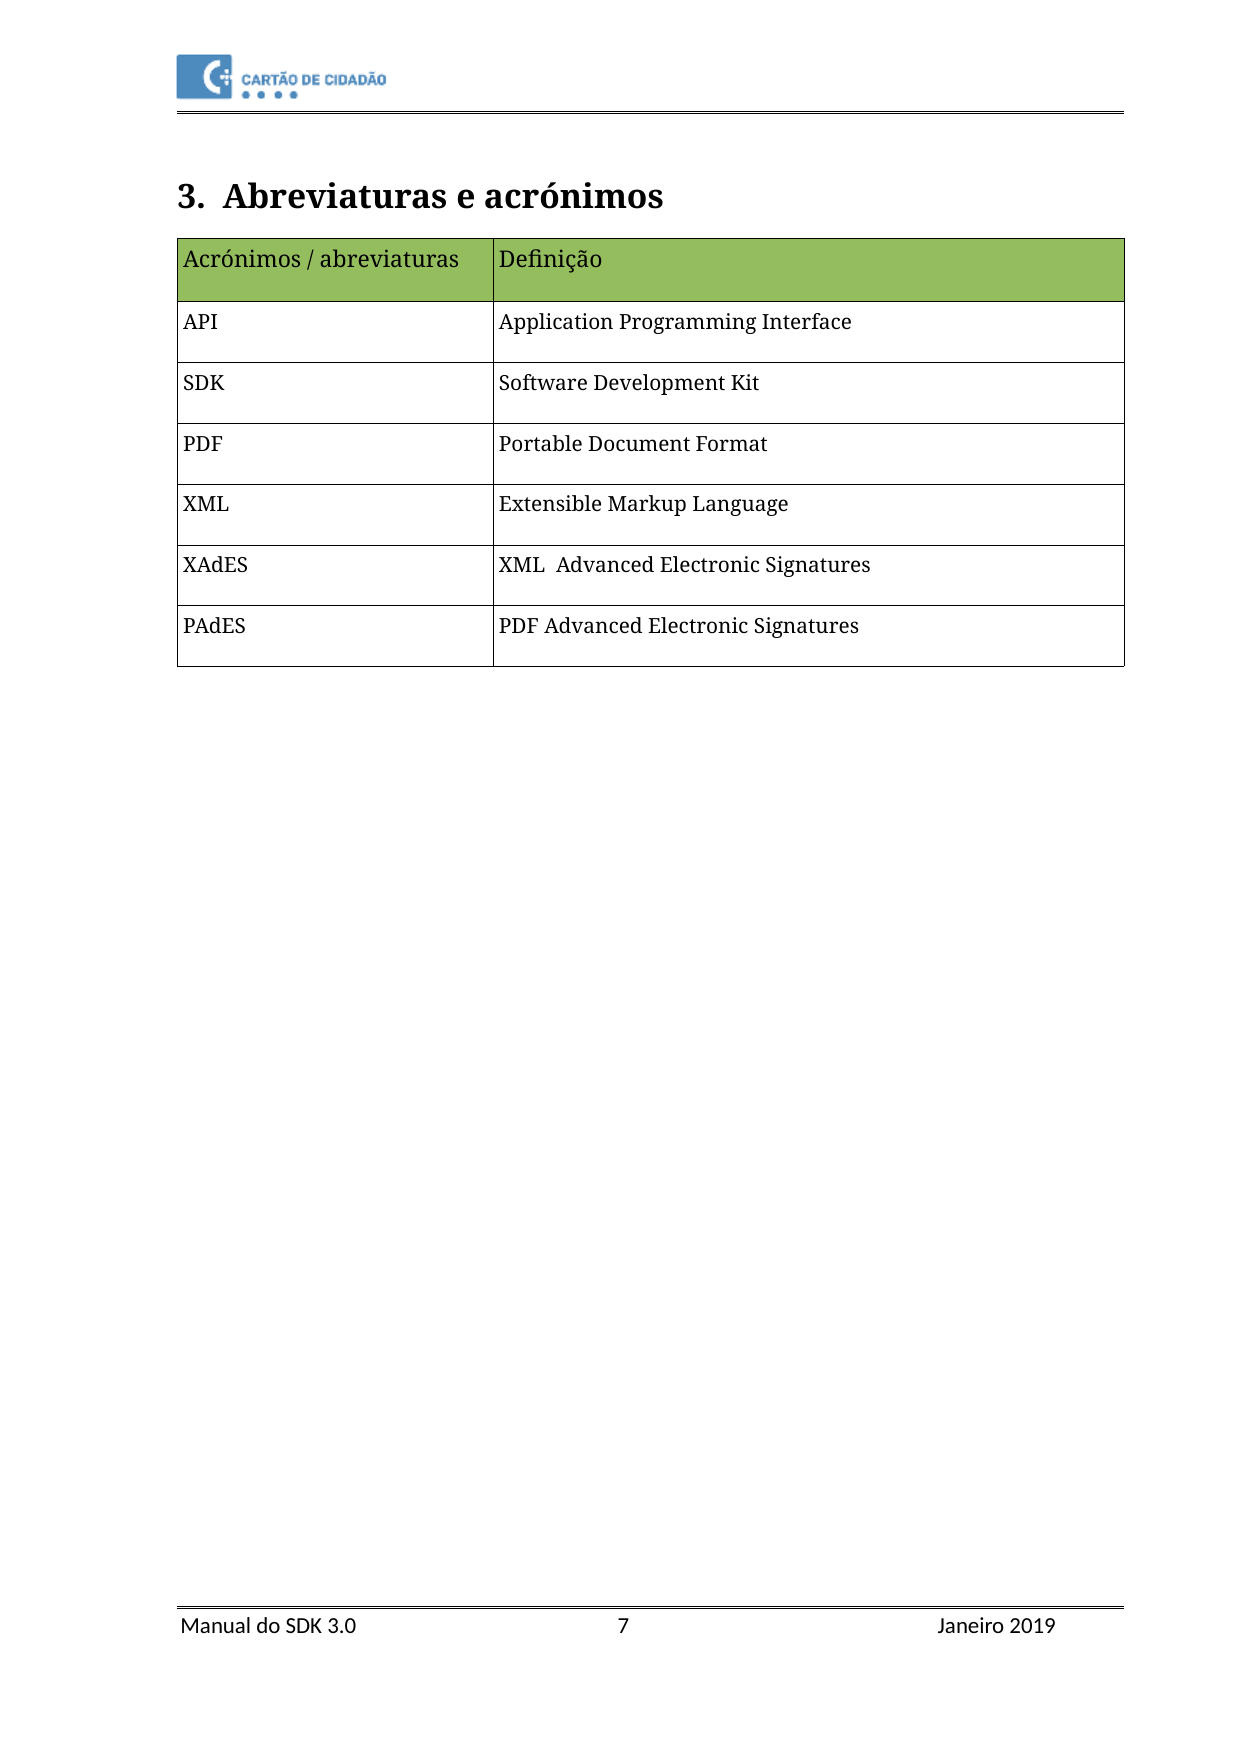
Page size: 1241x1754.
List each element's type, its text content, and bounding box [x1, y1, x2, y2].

table_cell XML [178, 485, 493, 544]
table_cell PDF Advanced Electronic Signatures [494, 606, 1124, 666]
table_cell Portable Document Format [494, 424, 1124, 484]
table_cell XML Advanced Electronic Signatures [494, 546, 1124, 605]
table_cell XAdES [178, 546, 493, 605]
picture [174, 49, 428, 106]
table_cell Extensible Markup Language [494, 485, 1124, 544]
subtitle Abreviaturas e acrónimos [177, 173, 1124, 218]
table_cell Software Development Kit [494, 363, 1124, 423]
table_cell PAdES [178, 606, 493, 666]
table_cell Application Programming Interface [494, 302, 1124, 362]
table_cell PDF [178, 424, 493, 484]
table_header Acrónimos / abreviaturas [178, 239, 493, 301]
table_cell SDK [178, 363, 493, 423]
table_header Definição [494, 239, 1124, 301]
table_cell API [178, 302, 493, 362]
